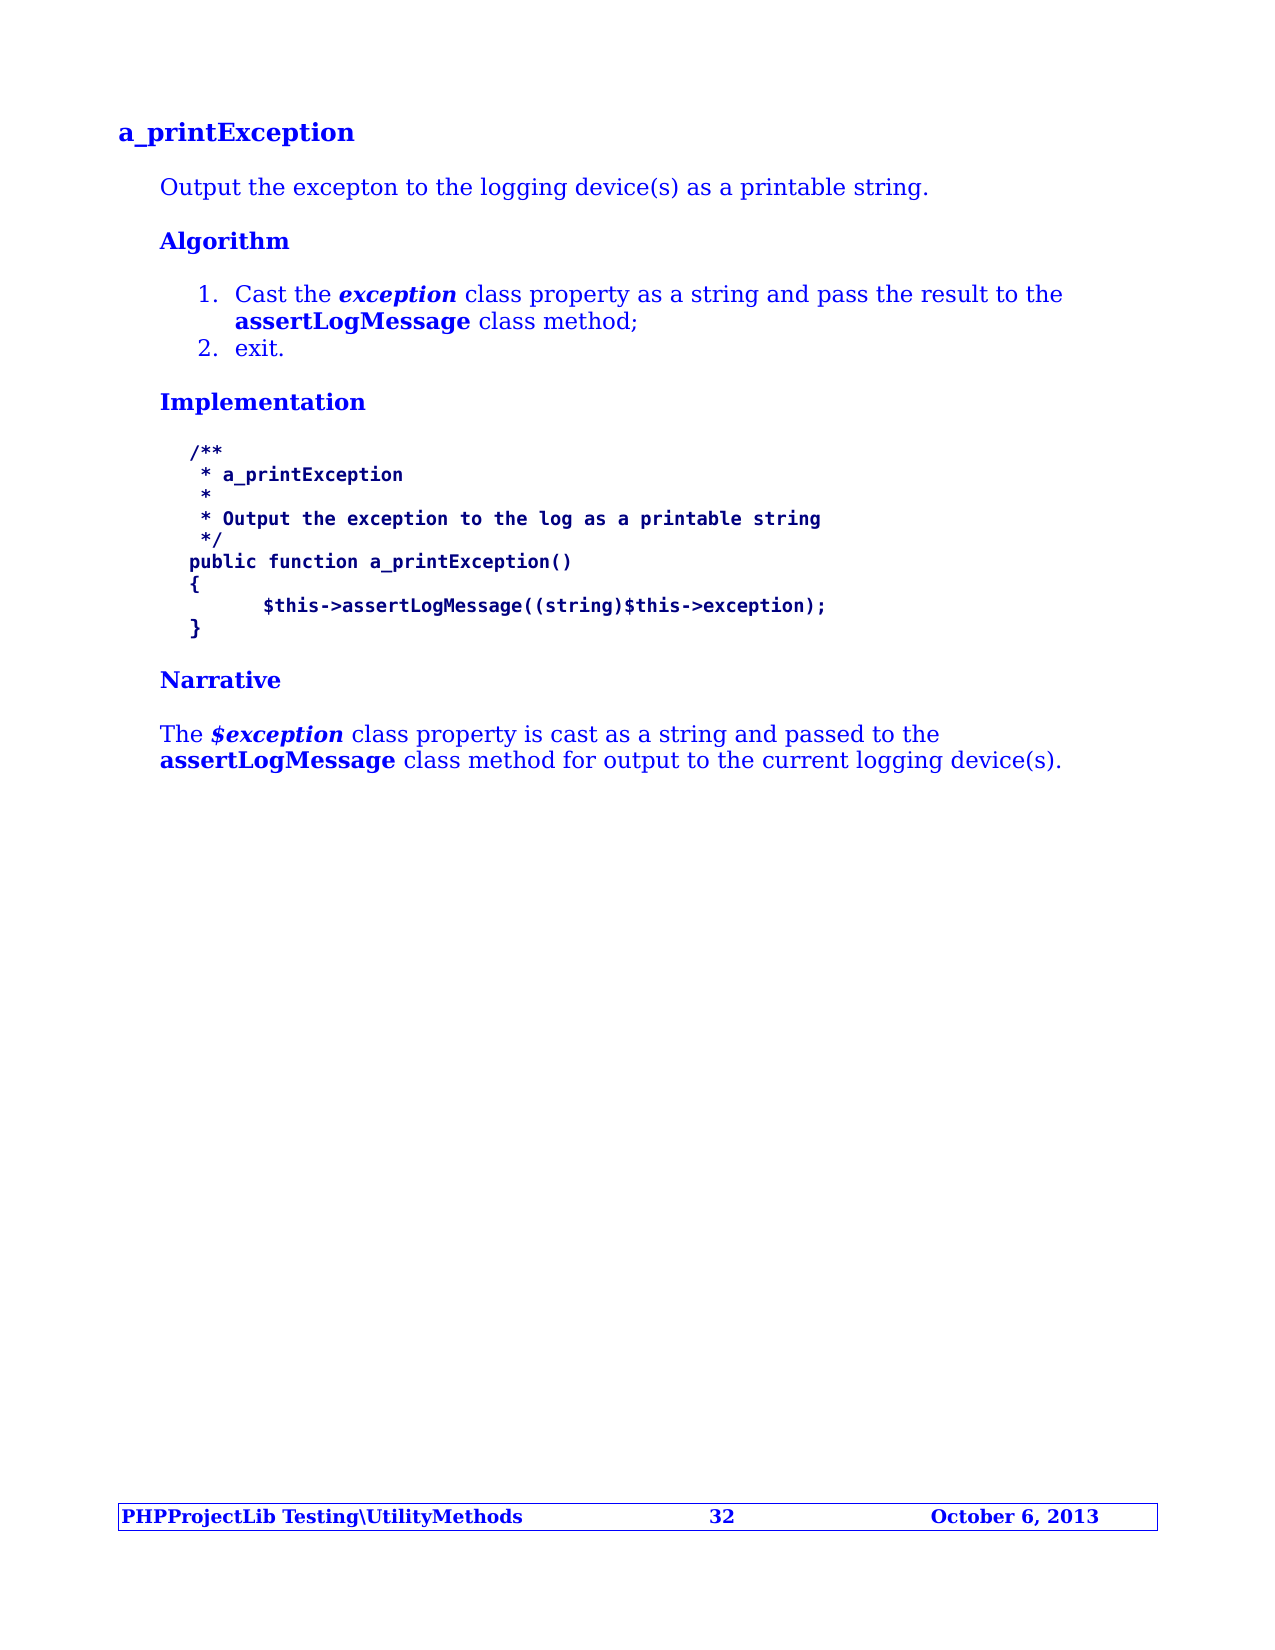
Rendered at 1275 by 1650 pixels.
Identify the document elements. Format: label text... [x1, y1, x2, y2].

list */ [189, 529, 1157, 551]
list * Output the exception to the log as a printable string [189, 507, 1157, 529]
list exit. [197, 335, 1157, 362]
list * a_printException [189, 464, 1157, 486]
text The $exception class property is cast as a string and passed to the assertLogMessage class method for output to the current logging device(s). [159, 721, 1157, 774]
text Output the excepton to the logging device(s) as a printable string. [159, 174, 1157, 201]
list * [189, 486, 1157, 507]
list } [189, 617, 1157, 641]
list public function a_printException() [189, 551, 1157, 573]
list /** [189, 442, 1157, 464]
list Cast the exception class property as a string and pass the result to the assertLogMessage class method; [197, 281, 1157, 335]
text Algorithm [159, 227, 1157, 254]
text Narrative [159, 667, 1157, 694]
list { [189, 573, 1157, 595]
text Implementation [159, 388, 1157, 415]
title a_printException [118, 118, 1157, 147]
list $this->assertLogMessage((string)$this->exception); [189, 595, 1157, 617]
